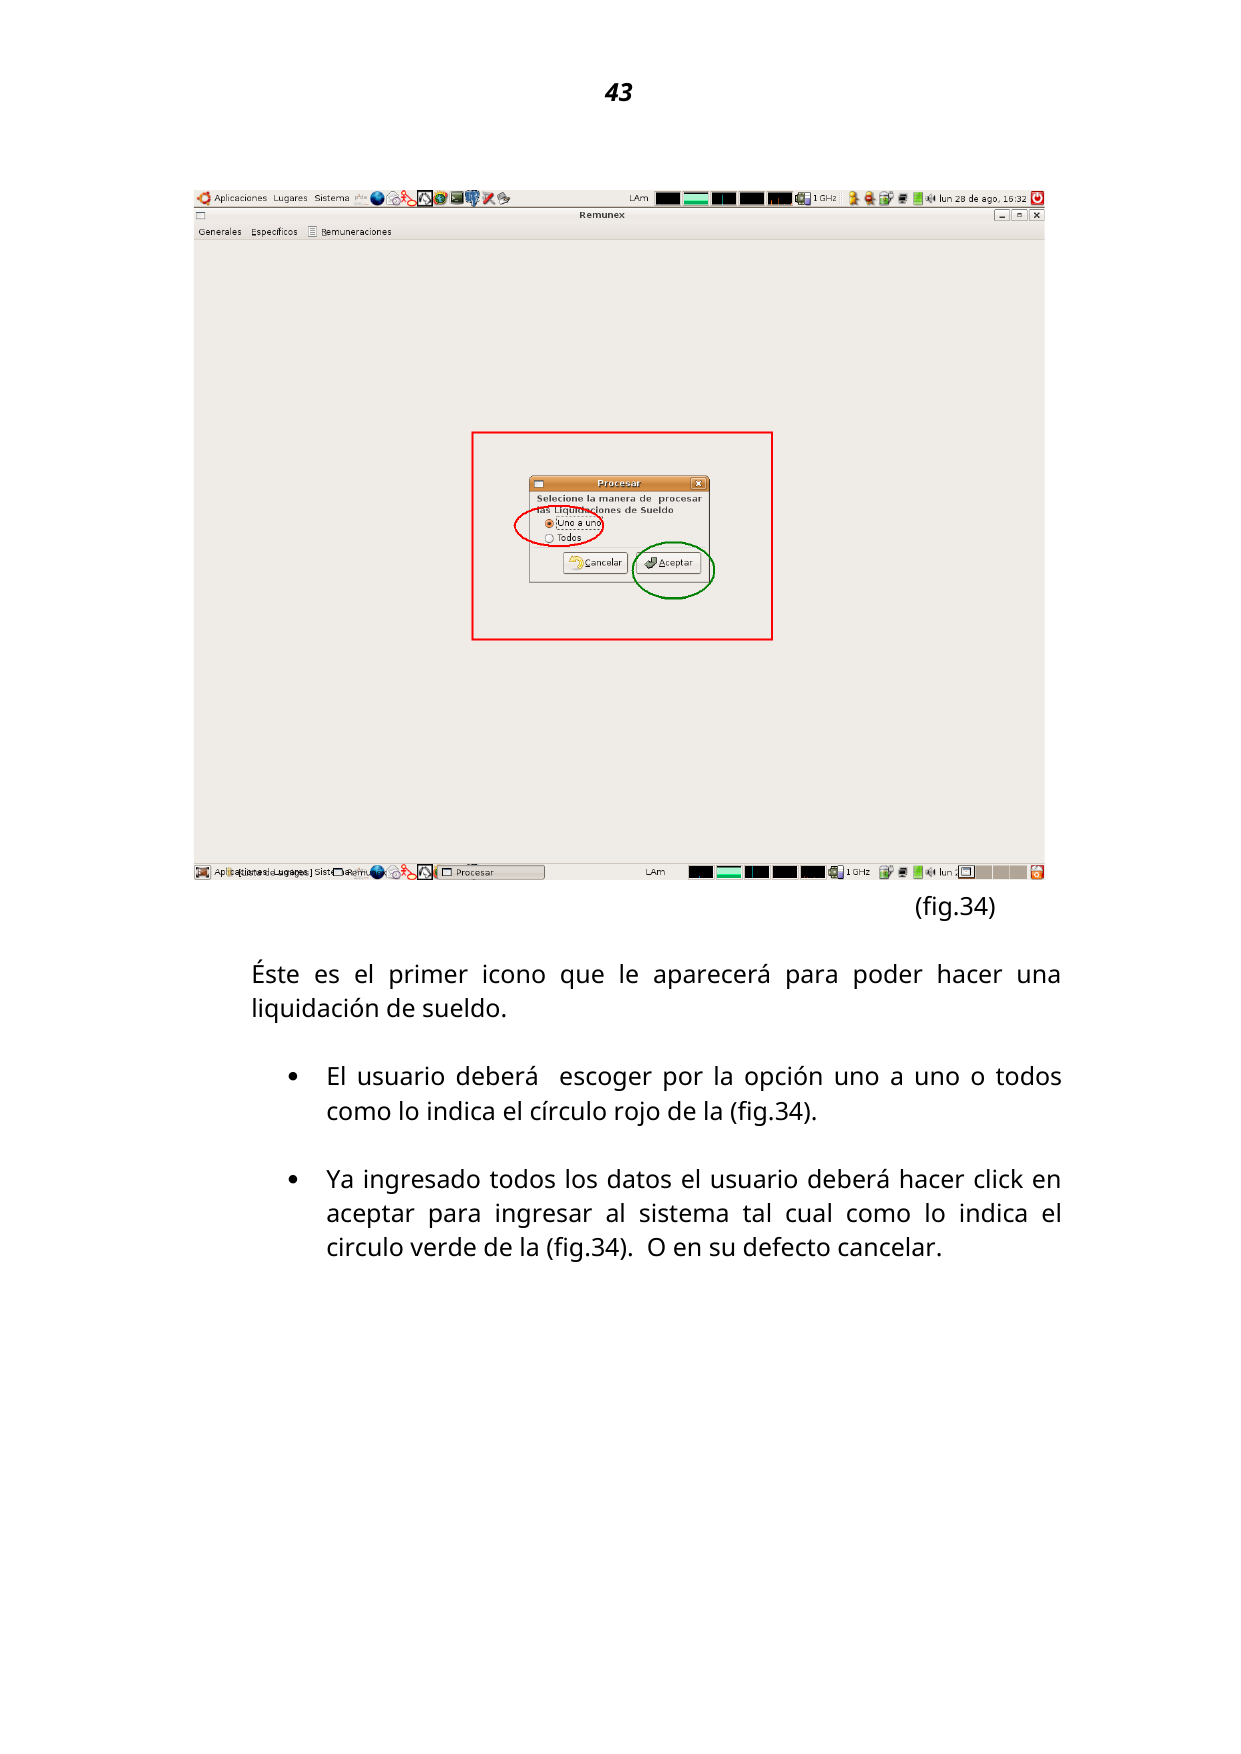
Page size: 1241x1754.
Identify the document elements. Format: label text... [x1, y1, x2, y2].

list Ya ingresado todos los datos el usuario deberá hacer click en aceptar para ingresar al sistema tal cual como lo indica el circulo verde de la (fig.34). O en su defecto cancelar. [288, 1161, 1063, 1263]
text (fig.34) [177, 889, 1063, 923]
picture [193, 190, 1045, 880]
text Éste es el primer icono que le aparecerá para poder hacer una liquidación de sueldo. [251, 957, 1063, 1025]
list El usuario deberá escoger por la opción uno a uno o todos como lo indica el círculo rojo de la (fig.34). [288, 1059, 1063, 1127]
